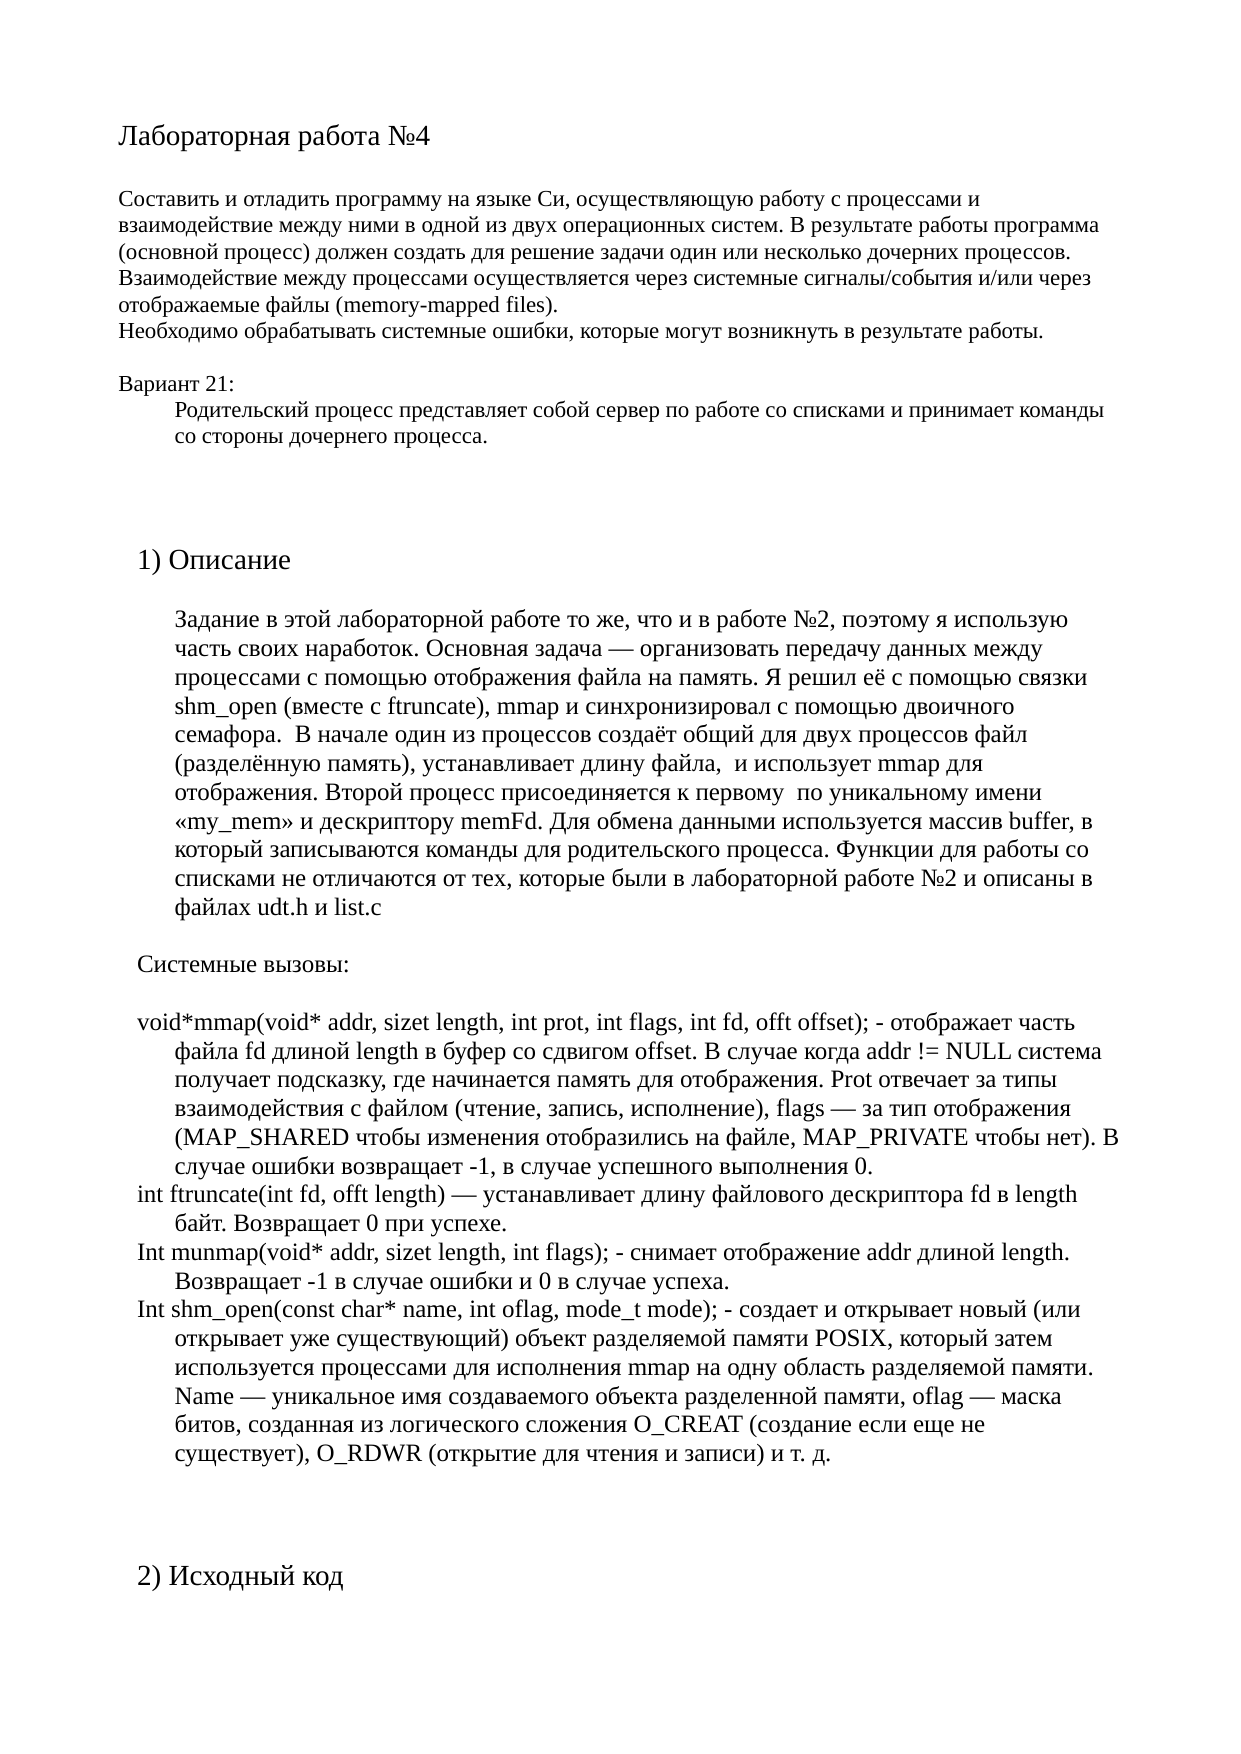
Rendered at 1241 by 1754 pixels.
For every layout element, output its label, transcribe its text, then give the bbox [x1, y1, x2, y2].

text Лабораторная работа №4 [118, 118, 1122, 152]
text void*mmap(void* addr, sizet length, int prot, int flags, int fd, offt offset); - отображает часть файла fd длиной length в буфер со сдвигом offset. В случае когда addr != NULL система получает подсказку, где начинается память для отображения. Prot отвечает за типы взаимодействия с файлом (чтение, запись, исполнение), flags — за тип отображения (MAP_SHARED чтобы изменения отобразились на файле, MAP_PRIVATE чтобы нет). В случае ошибки возвращает -1, в случае успешного выполнения 0. [137, 1007, 1122, 1179]
text Int munmap(void* addr, sizet length, int flags); - снимает отображение addr длиной length. Возвращает -1 в случае ошибки и 0 в случае успеха. [137, 1237, 1122, 1294]
text Составить и отладить программу на языке Си, осуществляющую работу с процессами и взаимодействие между ними в одной из двух операционных систем. В результате работы программа (основной процесс) должен создать для решение задачи один или несколько дочерних процессов. Взаимодействие между процессами осуществляется через системные сигналы/события и/или через отображаемые файлы (memory-mapped files). [118, 185, 1122, 317]
text Системные вызовы: [137, 949, 1122, 978]
text Необходимо обрабатывать системные ошибки, которые могут возникнуть в результате работы. [118, 317, 1122, 343]
text Задание в этой лабораторной работе то же, что и в работе №2, поэтому я использую часть своих наработок. Основная задача — организовать передачу данных между процессами с помощью отображения файла на память. Я решил её с помощью связки shm_open (вместе с ftruncate), mmap и синхронизировал с помощью двоичного семафора. В начале один из процессов создаёт общий для двух процессов файл (разделённую память), устанавливает длину файла, и использует mmap для отображения. Второй процесс присоединяется к первому по уникальному имени «my_mem» и дескриптору memFd. Для обмена данными используется массив buffer, в который записываются команды для родительского процесса. Функции для работы со списками не отличаются от тех, которые были в лабораторной работе №2 и описаны в файлах udt.h и list.c [137, 604, 1122, 921]
text 1) Описание [137, 542, 1122, 576]
text 2) Исходный код [137, 1558, 1122, 1592]
text int ftruncate(int fd, offt length) — устанавливает длину файлового дескриптора fd в length байт. Возвращает 0 при успехе. [137, 1179, 1122, 1237]
text Int shm_open(const char* name, int oflag, mode_t mode); - создает и открывает новый (или открывает уже существующий) объект разделяемой памяти POSIX, который затем используется процессами для исполнения mmap на одну область разделяемой памяти. Name — уникальное имя создаваемого объекта разделенной памяти, oflag — маска битов, созданная из логического сложения O_CREAT (создание если еще не существует), O_RDWR (открытие для чтения и записи) и т. д. [137, 1294, 1122, 1467]
list Родительский процесс представляет собой сервер по работе со списками и принимает команды со стороны дочернего процесса. [137, 396, 1122, 449]
text Вариант 21: [118, 370, 1122, 396]
